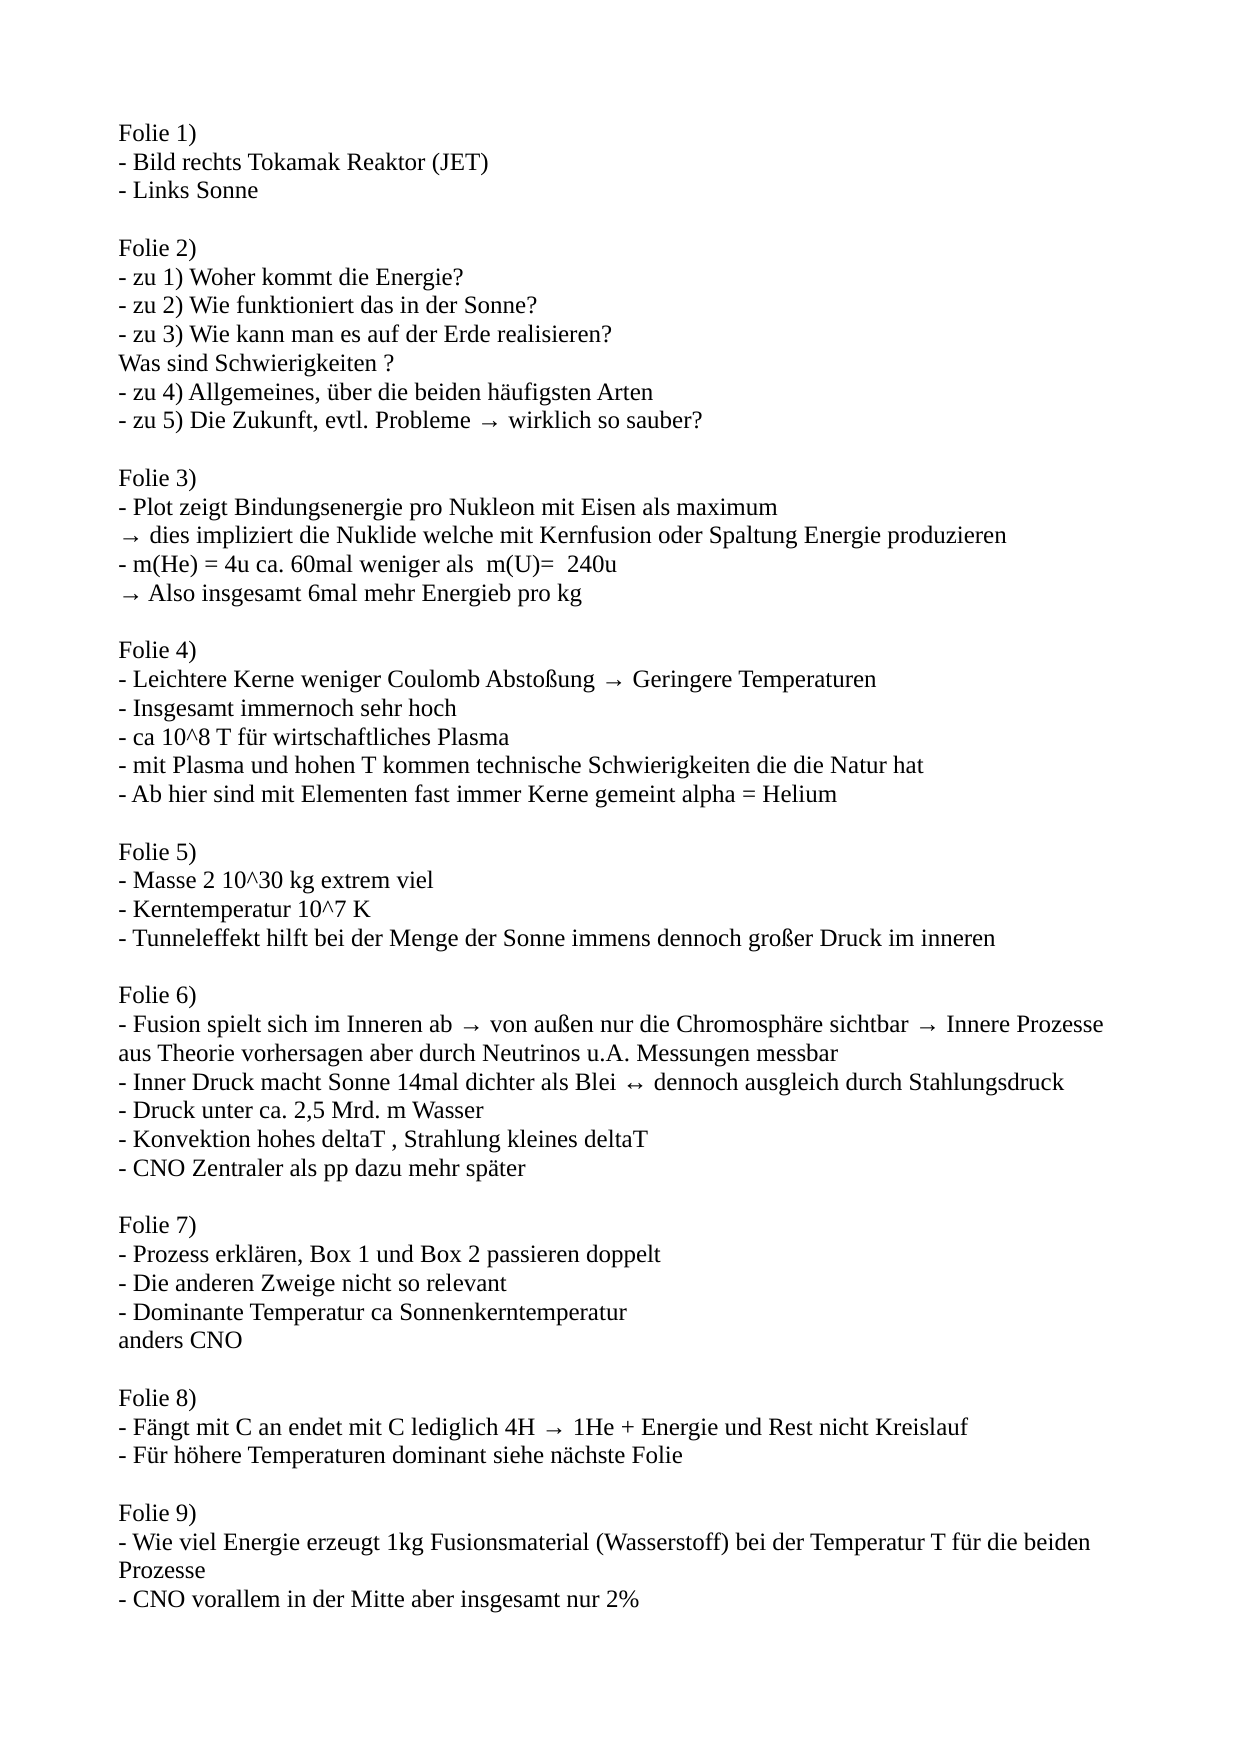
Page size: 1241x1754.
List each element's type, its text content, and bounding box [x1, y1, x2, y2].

text - Inner Druck macht Sonne 14mal dichter als Blei ↔ dennoch ausgleich durch Stahlungsdruck [118, 1067, 1122, 1096]
text Folie 4) [118, 636, 1122, 664]
text - zu 4) Allgemeines, über die beiden häufigsten Arten [118, 377, 1122, 406]
text - Prozess erklären, Box 1 und Box 2 passieren doppelt [118, 1239, 1122, 1268]
text Was sind Schwierigkeiten ? [118, 348, 1122, 377]
text - ca 10^8 T für wirtschaftliches Plasma [118, 722, 1122, 751]
text Folie 5) [118, 837, 1122, 866]
text Folie 3) [118, 463, 1122, 492]
text Folie 6) [118, 981, 1122, 1009]
text - Plot zeigt Bindungsenergie pro Nukleon mit Eisen als maximum [118, 492, 1122, 521]
text - Bild rechts Tokamak Reaktor (JET) [118, 147, 1122, 176]
text - Insgesamt immernoch sehr hoch [118, 693, 1122, 722]
text - zu 2) Wie funktioniert das in der Sonne? [118, 291, 1122, 319]
text - Druck unter ca. 2,5 Mrd. m Wasser [118, 1096, 1122, 1124]
text Folie 7) [118, 1211, 1122, 1239]
text - m(He) = 4u ca. 60mal weniger als m(U)= 240u [118, 549, 1122, 578]
text - Kerntemperatur 10^7 K [118, 894, 1122, 923]
text - Dominante Temperatur ca Sonnenkerntemperatur [118, 1297, 1122, 1326]
text - Ab hier sind mit Elementen fast immer Kerne gemeint alpha = Helium [118, 779, 1122, 808]
text - Masse 2 10^30 kg extrem viel [118, 866, 1122, 894]
text Folie 9) [118, 1498, 1122, 1527]
text - Tunneleffekt hilft bei der Menge der Sonne immens dennoch großer Druck im inneren [118, 923, 1122, 952]
text - CNO vorallem in der Mitte aber insgesamt nur 2% [118, 1584, 1122, 1613]
text - zu 3) Wie kann man es auf der Erde realisieren? [118, 319, 1122, 348]
text → dies impliziert die Nuklide welche mit Kernfusion oder Spaltung Energie produzieren [118, 521, 1122, 549]
text - Fusion spielt sich im Inneren ab → von außen nur die Chromosphäre sichtbar → Innere Prozesse [118, 1009, 1122, 1038]
text Folie 2) [118, 233, 1122, 262]
text aus Theorie vorhersagen aber durch Neutrinos u.A. Messungen messbar [118, 1038, 1122, 1067]
text - Wie viel Energie erzeugt 1kg Fusionsmaterial (Wasserstoff) bei der Temperatur T für die beiden Prozesse [118, 1527, 1122, 1584]
text - Links Sonne [118, 176, 1122, 204]
text Folie 1) [118, 118, 1122, 147]
text - Fängt mit C an endet mit C lediglich 4H → 1He + Energie und Rest nicht Kreislauf [118, 1412, 1122, 1441]
text - Die anderen Zweige nicht so relevant [118, 1268, 1122, 1297]
text → Also insgesamt 6mal mehr Energieb pro kg [118, 578, 1122, 607]
text - zu 5) Die Zukunft, evtl. Probleme → wirklich so sauber? [118, 406, 1122, 434]
text - zu 1) Woher kommt die Energie? [118, 262, 1122, 291]
text anders CNO [118, 1326, 1122, 1354]
text - CNO Zentraler als pp dazu mehr später [118, 1153, 1122, 1182]
text - mit Plasma und hohen T kommen technische Schwierigkeiten die die Natur hat [118, 751, 1122, 779]
text - Leichtere Kerne weniger Coulomb Abstoßung → Geringere Temperaturen [118, 664, 1122, 693]
text - Konvektion hohes deltaT , Strahlung kleines deltaT [118, 1124, 1122, 1153]
text - Für höhere Temperaturen dominant siehe nächste Folie [118, 1441, 1122, 1469]
text Folie 8) [118, 1383, 1122, 1412]
